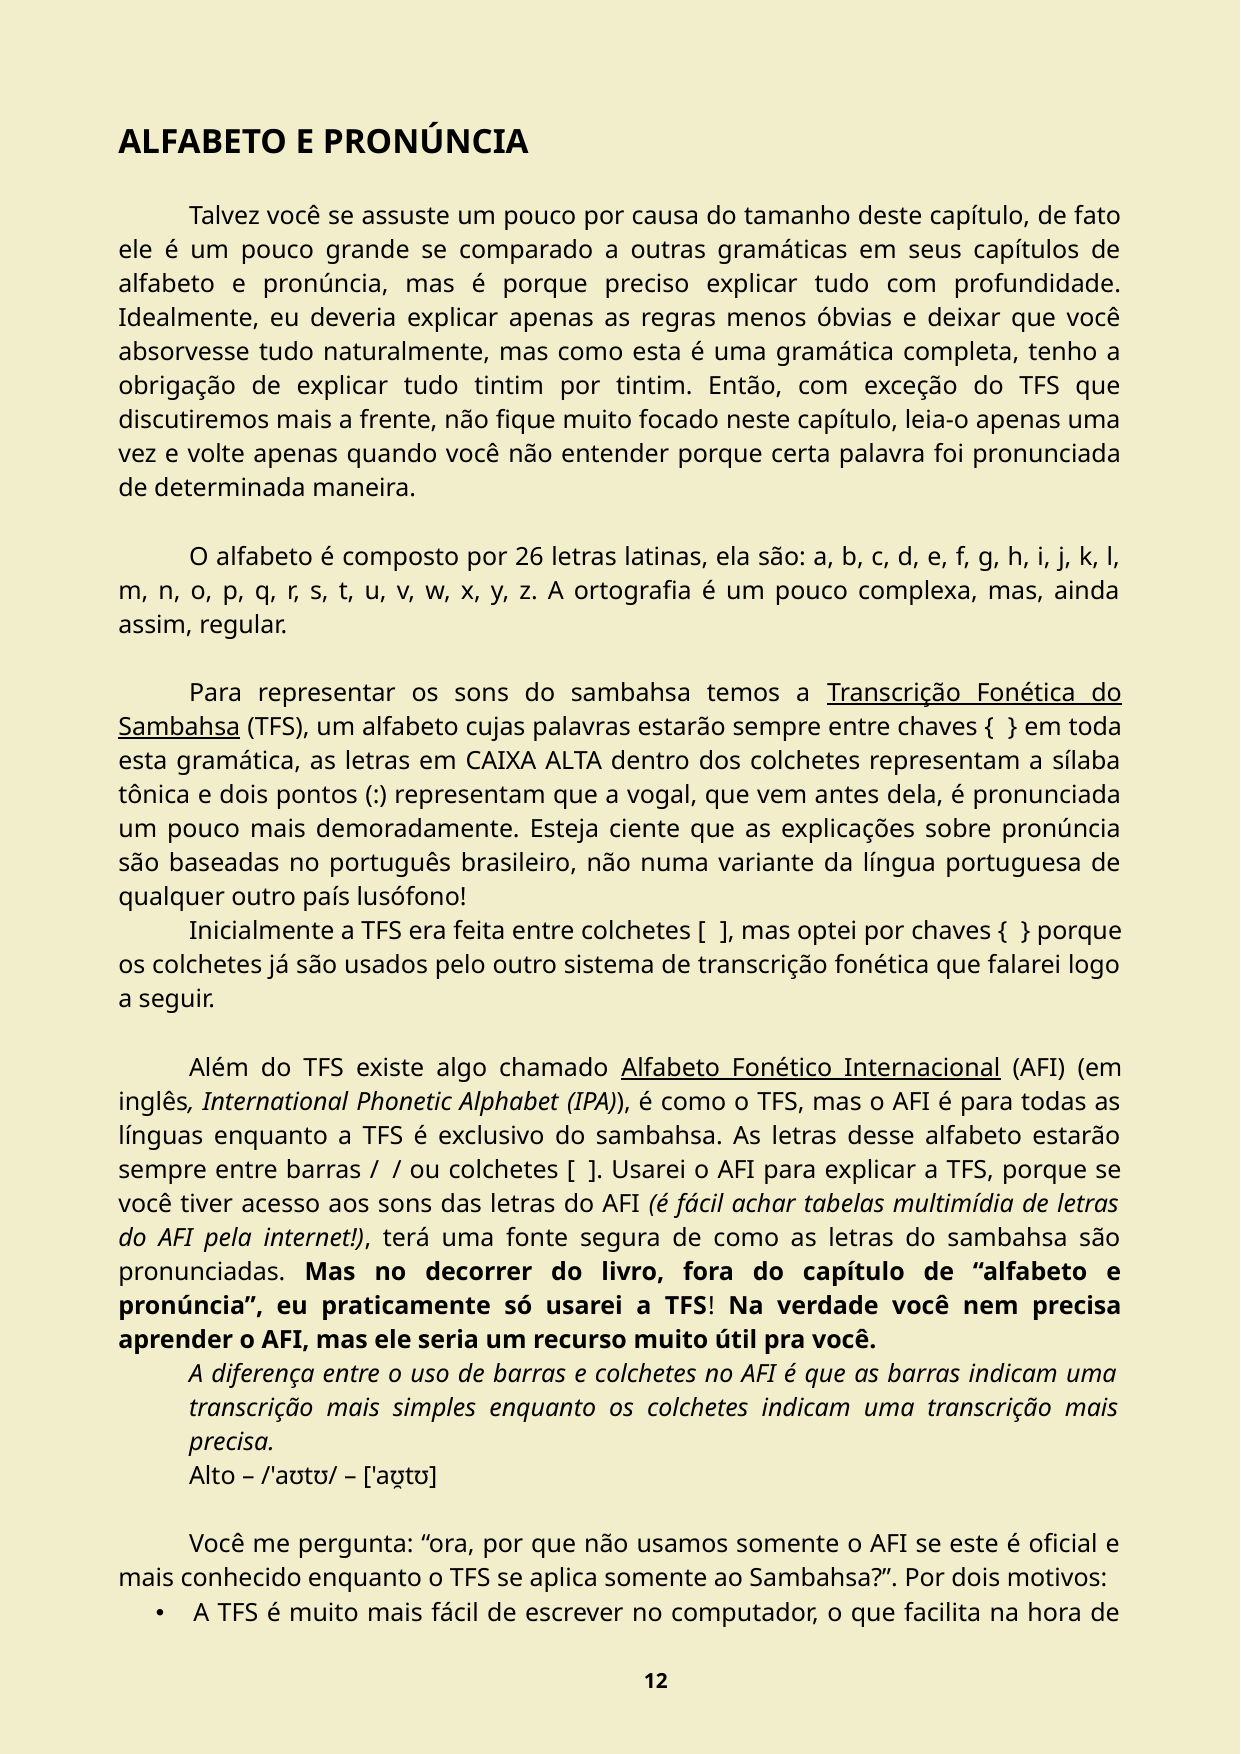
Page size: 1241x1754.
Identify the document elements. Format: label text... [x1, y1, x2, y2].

text O alfabeto é composto por 26 letras latinas, ela são: a, b, c, d, e, f, g, h, i, j, k, l, m, n, o, p, q, r, s, t, u, v, w, x, y, z. A ortografia é um pouco complexa, mas, ainda assim, regular. [118, 538, 1122, 640]
text Inicialmente a TFS era feita entre colchetes [ ], mas optei por chaves { } porque os colchetes já são usados pelo outro sistema de transcrição fonética que falarei logo a seguir. [118, 913, 1122, 1015]
text Alto – /'aʊtʊ/ – ['aʊ̯tʊ] [189, 1458, 1122, 1492]
list A TFS é muito mais fácil de escrever no computador, o que facilita na hora de [156, 1594, 1122, 1628]
text A diferença entre o uso de barras e colchetes no AFI é que as barras indicam uma transcrição mais simples enquanto os colchetes indicam uma transcrição mais precisa. [189, 1356, 1122, 1458]
subtitle ALFABETO E PRONÚNCIA [118, 118, 1122, 163]
text Você me pergunta: “ora, por que não usamos somente o AFI se este é oficial e mais conhecido enquanto o TFS se aplica somente ao Sambahsa?”. Por dois motivos: [118, 1526, 1122, 1594]
text Talvez você se assuste um pouco por causa do tamanho deste capítulo, de fato ele é um pouco grande se comparado a outras gramáticas em seus capítulos de alfabeto e pronúncia, mas é porque preciso explicar tudo com profundidade. Idealmente, eu deveria explicar apenas as regras menos óbvias e deixar que você absorvesse tudo naturalmente, mas como esta é uma gramática completa, tenho a obrigação de explicar tudo tintim por tintim. Então, com exceção do TFS que discutiremos mais a frente, não fique muito focado neste capítulo, leia-o apenas uma vez e volte apenas quando você não entender porque certa palavra foi pronunciada de determinada maneira. [118, 198, 1122, 504]
text Além do TFS existe algo chamado Alfabeto Fonético Internacional (AFI) (em inglês, International Phonetic Alphabet (IPA)), é como o TFS, mas o AFI é para todas as línguas enquanto a TFS é exclusivo do sambahsa. As letras desse alfabeto estarão sempre entre barras / / ou colchetes [ ]. Usarei o AFI para explicar a TFS, porque se você tiver acesso aos sons das letras do AFI (é fácil achar tabelas multimídia de letras do AFI pela internet!), terá uma fonte segura de como as letras do sambahsa são pronunciadas. Mas no decorrer do livro, fora do capítulo de “alfabeto e pronúncia”, eu praticamente só usarei a TFS! Na verdade você nem precisa aprender o AFI, mas ele seria um recurso muito útil pra você. [118, 1049, 1122, 1356]
text Para representar os sons do sambahsa temos a Transcrição Fonética do Sambahsa (TFS), um alfabeto cujas palavras estarão sempre entre chaves { } em toda esta gramática, as letras em CAIXA ALTA dentro dos colchetes representam a sílaba tônica e dois pontos (:) representam que a vogal, que vem antes dela, é pronunciada um pouco mais demoradamente. Esteja ciente que as explicações sobre pronúncia são baseadas no português brasileiro, não numa variante da língua portuguesa de qualquer outro país lusófono! [118, 674, 1122, 913]
